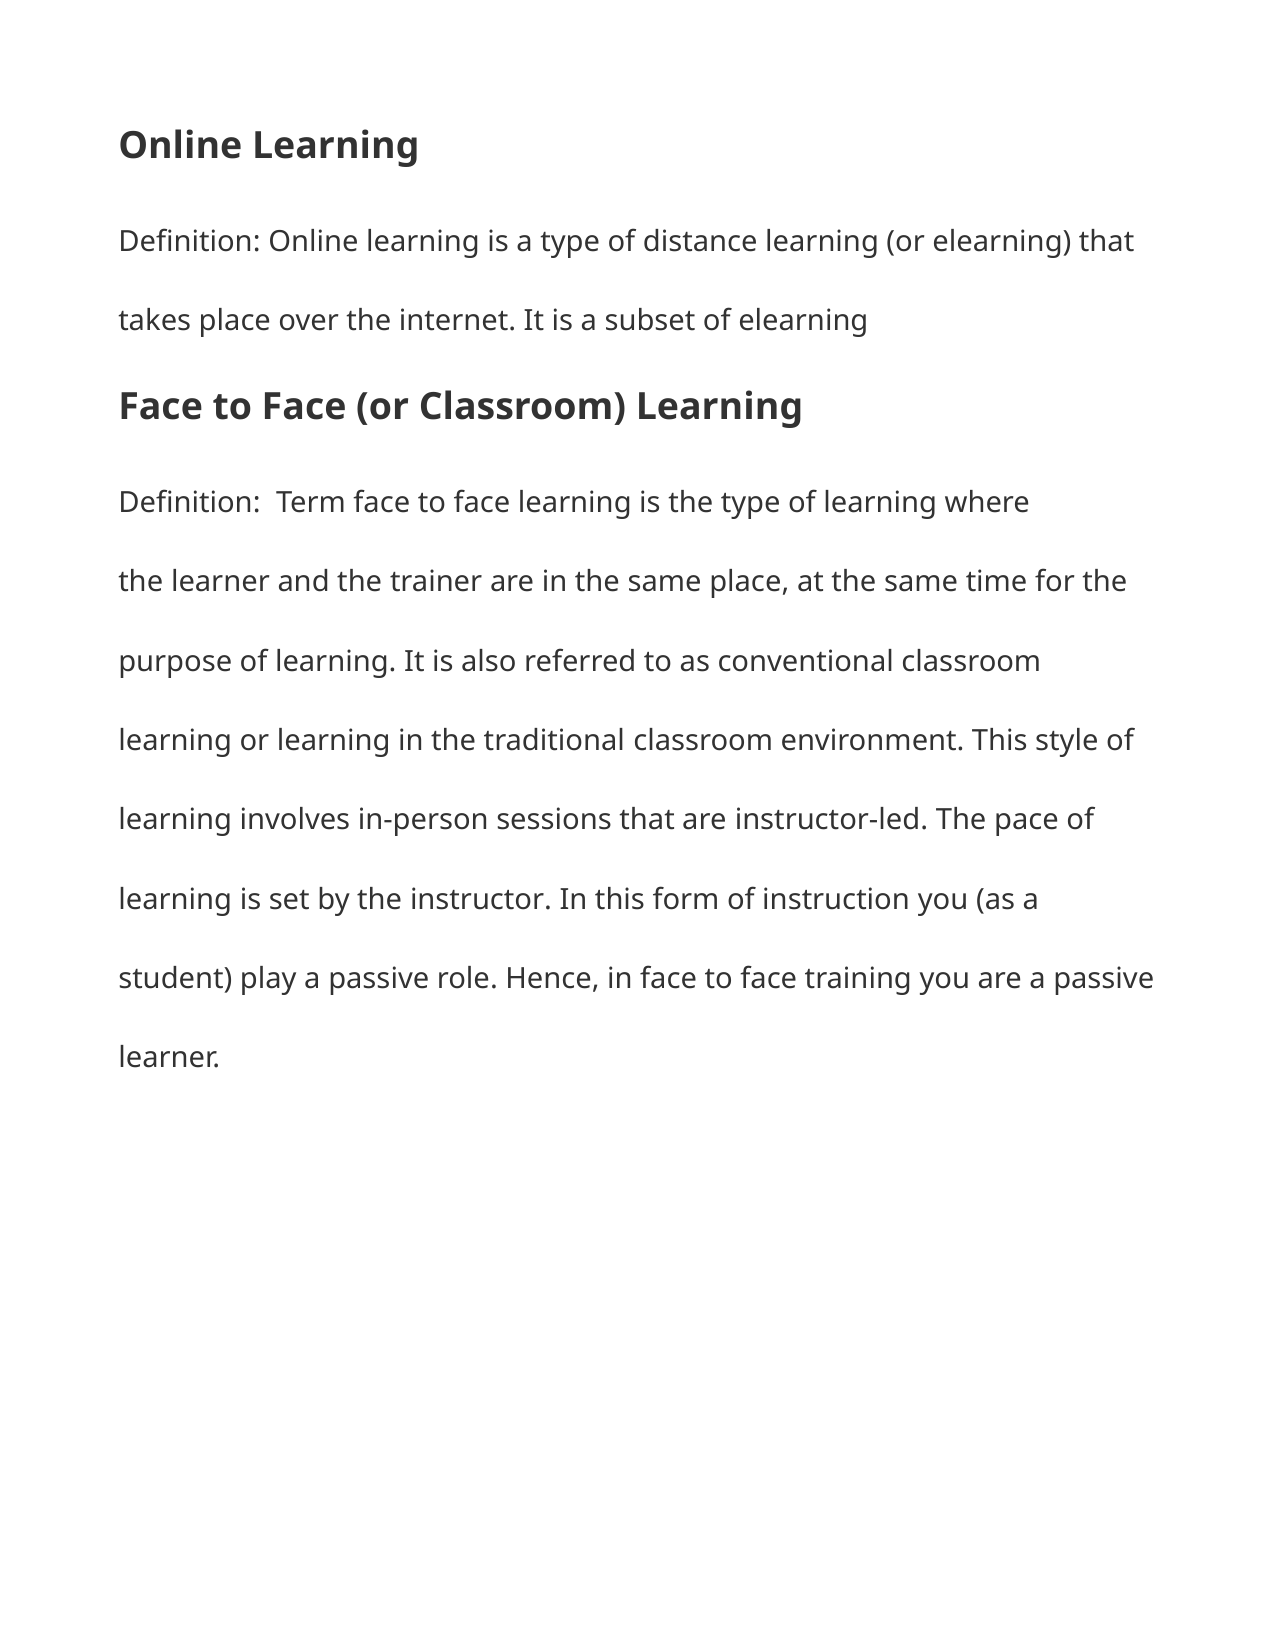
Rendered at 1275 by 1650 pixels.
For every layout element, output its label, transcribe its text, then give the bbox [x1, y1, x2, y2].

subtitle Online Learning [118, 118, 1157, 169]
subtitle Definition: Term face to face learning is the type of learning where the learner and the trainer are in the same place, at the same time for the purpose of learning. It is also referred to as conventional classroom learning or learning in the traditional classroom environment. This style of learning involves in-person sessions that are instructor-led. The pace of learning is set by the instructor. In this form of instruction you (as a student) play a passive role. Hence, in face to face training you are a passive learner. [118, 481, 1157, 1076]
subtitle Face to Face (or Classroom) Learning [118, 379, 1157, 430]
subtitle Definition: Online learning is a type of distance learning (or elearning) that takes place over the internet. It is a subset of elearning [118, 220, 1157, 339]
